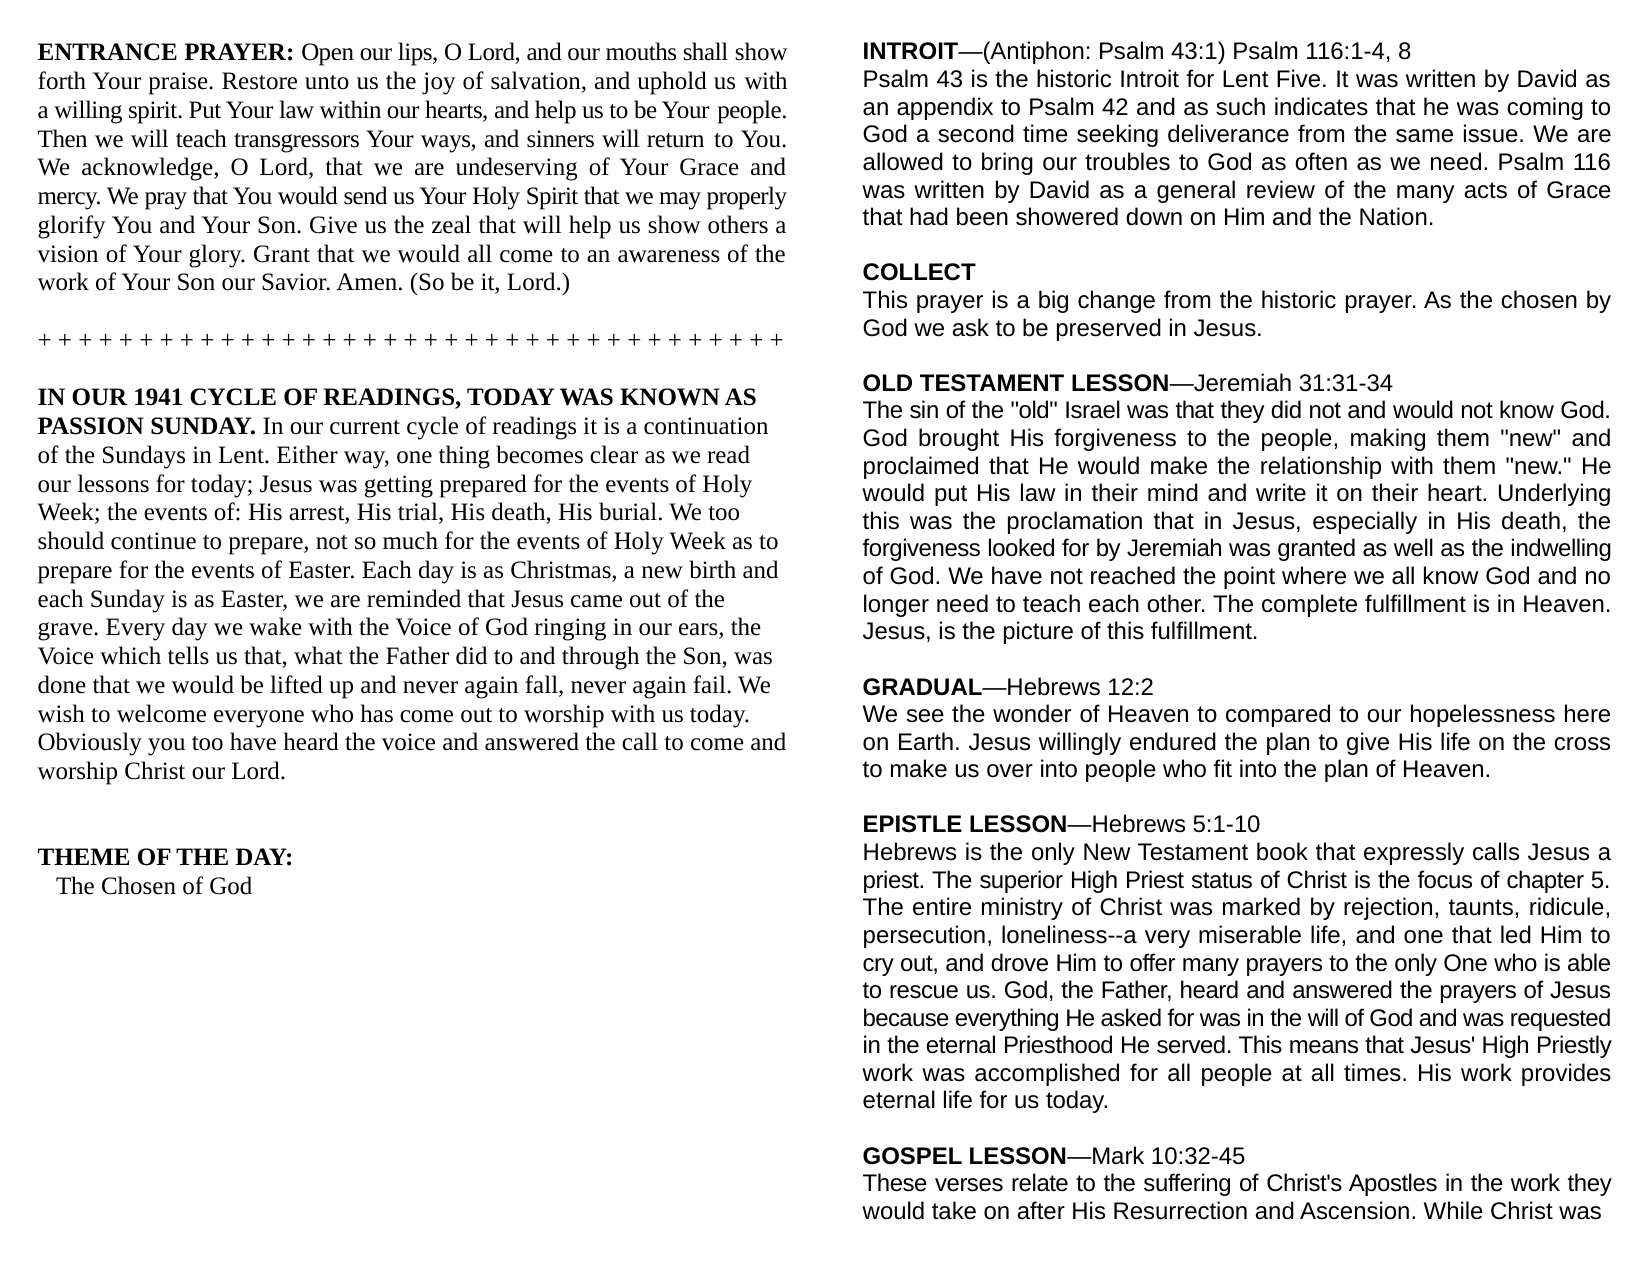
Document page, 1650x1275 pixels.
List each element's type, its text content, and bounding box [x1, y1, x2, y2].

text The sin of the "old" Israel was that they did not and would not know God. God brought His forgiveness to the people, making them "new" and proclaimed that He would make the relationship with them "new." He would put His law in their mind and write it on their heart. Underlying this was the proclamation that in Jesus, especially in His death, the forgiveness looked for by Jeremiah was granted as well as the indwelling of God. We have not reached the point where we all know God and no longer need to teach each other. The complete fulfillment is in Heaven. Jesus, is the picture of this fulfillment. [862, 396, 1612, 645]
text We see the wonder of Heaven to compared to our hopelessness here on Earth. Jesus willingly endured the plan to give His life on the cross to make us over into people who fit into the plan of Heaven. [862, 700, 1612, 783]
text Psalm 43 is the historic Introit for Lent Five. It was written by David as an appendix to Psalm 42 and as such indicates that he was coming to God a second time seeking deliverance from the same issue. We are allowed to bring our troubles to God as often as we need. Psalm 116 was written by David as a general review of the many acts of Grace that had been showered down on Him and the Nation. [862, 65, 1612, 231]
text These verses relate to the suffering of Christ's Apostles in the work they would take on after His Resurrection and Ascension. While Christ was [862, 1169, 1612, 1224]
text EPISTLE LESSON—Hebrews 5:1-10 [862, 810, 1612, 838]
text + + + + + + + + + + + + + + + + + + + + + + + + + + + + + + + + + + + + + [37, 325, 787, 354]
text GRADUAL—Hebrews 12:2 [862, 672, 1612, 700]
text GOSPEL LESSON—Mark 10:32-45 [862, 1142, 1612, 1169]
text IN OUR 1941 CYCLE OF READINGS, TODAY WAS KNOWN AS PASSION SUNDAY. In our current cycle of readings it is a continuation of the Sundays in Lent. Either way, one thing becomes clear as we read our lessons for today; Jesus was getting prepared for the events of Holy Week; the events of: His arrest, His trial, His death, His burial. We too should continue to prepare, not so much for the events of Holy Week as to prepare for the events of Easter. Each day is as Christmas, a new birth and each Sunday is as Easter, we are reminded that Jesus came out of the grave. Every day we wake with the Voice of God ringing in our ears, the Voice which tells us that, what the Father did to and through the Son, was done that we would be lifted up and never again fall, never again fail. We wish to welcome everyone who has come out to worship with us today. Obviously you too have heard the voice and answered the call to come and worship Christ our Lord. [37, 382, 787, 785]
text THEME OF THE DAY: [37, 842, 787, 871]
text OLD TESTAMENT LESSON—Jeremiah 31:31-34 [862, 369, 1612, 396]
text ENTRANCE PRAYER: Open our lips, O Lord, and our mouths shall show forth Your praise. Restore unto us the joy of salvation, and uphold us with a willing spirit. Put Your law within our hearts, and help us to be Your people. Then we will teach transgressors Your ways, and sinners will return to You. We acknowledge, O Lord, that we are undeserving of Your Grace and mercy. We pray that You would send us Your Holy Spirit that we may properly glorify You and Your Son. Give us the zeal that will help us show others a vision of Your glory. Grant that we would all come to an awareness of the work of Your Son our Savior. Amen. (So be it, Lord.) [37, 37, 787, 296]
text INTROIT—(Antiphon: Psalm 43:1) Psalm 116:1-4, 8 [862, 37, 1612, 65]
text COLLECT [862, 258, 1612, 286]
text This prayer is a big change from the historic prayer. As the chosen by God we ask to be preserved in Jesus. [862, 286, 1612, 341]
text The Chosen of God [37, 871, 787, 900]
text Hebrews is the only New Testament book that expressly calls Jesus a priest. The superior High Priest status of Christ is the focus of chapter 5. The entire ministry of Christ was marked by rejection, taunts, ridicule, persecution, loneliness--a very miserable life, and one that led Him to cry out, and drove Him to offer many prayers to the only One who is able to rescue us. God, the Father, heard and answered the prayers of Jesus because everything He asked for was in the will of God and was requested in the eternal Priesthood He served. This means that Jesus' High Priestly work was accomplished for all people at all times. His work provides eternal life for us today. [862, 838, 1612, 1114]
